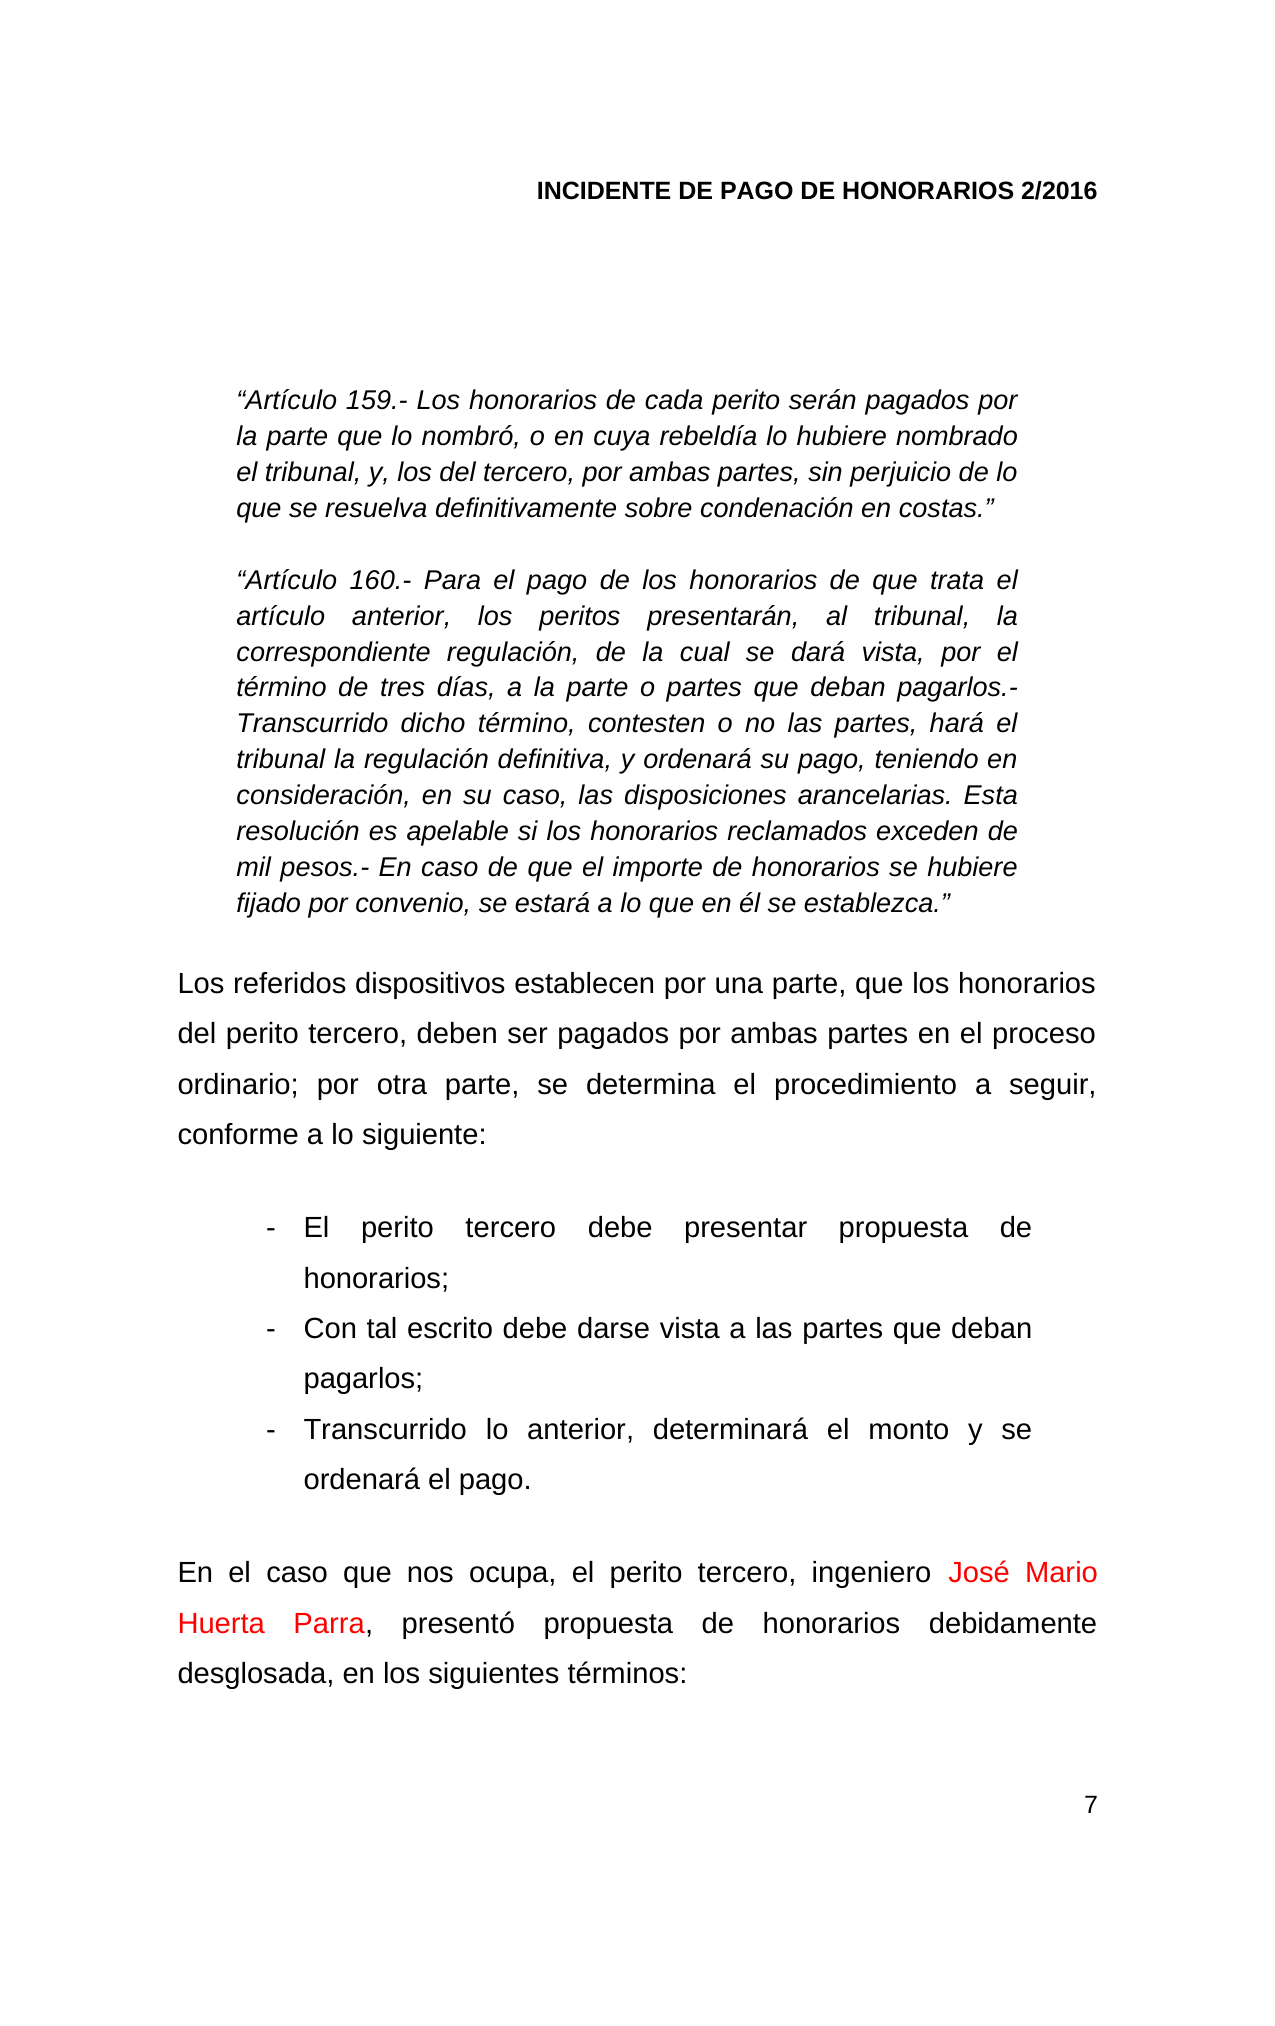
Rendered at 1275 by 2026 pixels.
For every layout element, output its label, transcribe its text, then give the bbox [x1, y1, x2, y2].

list El perito tercero debe presentar propuesta de honorarios; [266, 1211, 1033, 1294]
list Transcurrido lo anterior, determinará el monto y se ordenará el pago. [266, 1412, 1033, 1496]
list Con tal escrito debe darse vista a las partes que deban pagarlos; [266, 1311, 1033, 1395]
text “Artículo 159.- Los honorarios de cada perito serán pagados por la parte que lo nombró, o en cuya rebeldía lo hubiere nombrado el tribunal, y, los del tercero, por ambas partes, sin perjuicio de lo que se resuelva definitivamente sobre condenación en costas.” [236, 384, 1019, 523]
text En el caso que nos ocupa, el perito tercero, ingeniero José Mario Huerta Parra, presentó propuesta de honorarios debidamente desglosada, en los siguientes términos: [177, 1556, 1098, 1690]
text “Artículo 160.- Para el pago de los honorarios de que trata el artículo anterior, los peritos presentarán, al tribunal, la correspondiente regulación, de la cual se dará vista, por el término de tres días, a la parte o partes que deban pagarlos.- Transcurrido dicho término, contesten o no las partes, hará el tribunal la regulación definitiva, y ordenará su pago, teniendo en consideración, en su caso, las disposiciones arancelarias. Esta resolución es apelable si los honorarios reclamados exceden de mil pesos.- En caso de que el importe de honorarios se hubiere fijado por convenio, se estará a lo que en él se establezca.” [236, 564, 1019, 918]
text Los referidos dispositivos establecen por una parte, que los honorarios del perito tercero, deben ser pagados por ambas partes en el proceso ordinario; por otra parte, se determina el procedimiento a seguir, conforme a lo siguiente: [177, 966, 1098, 1151]
